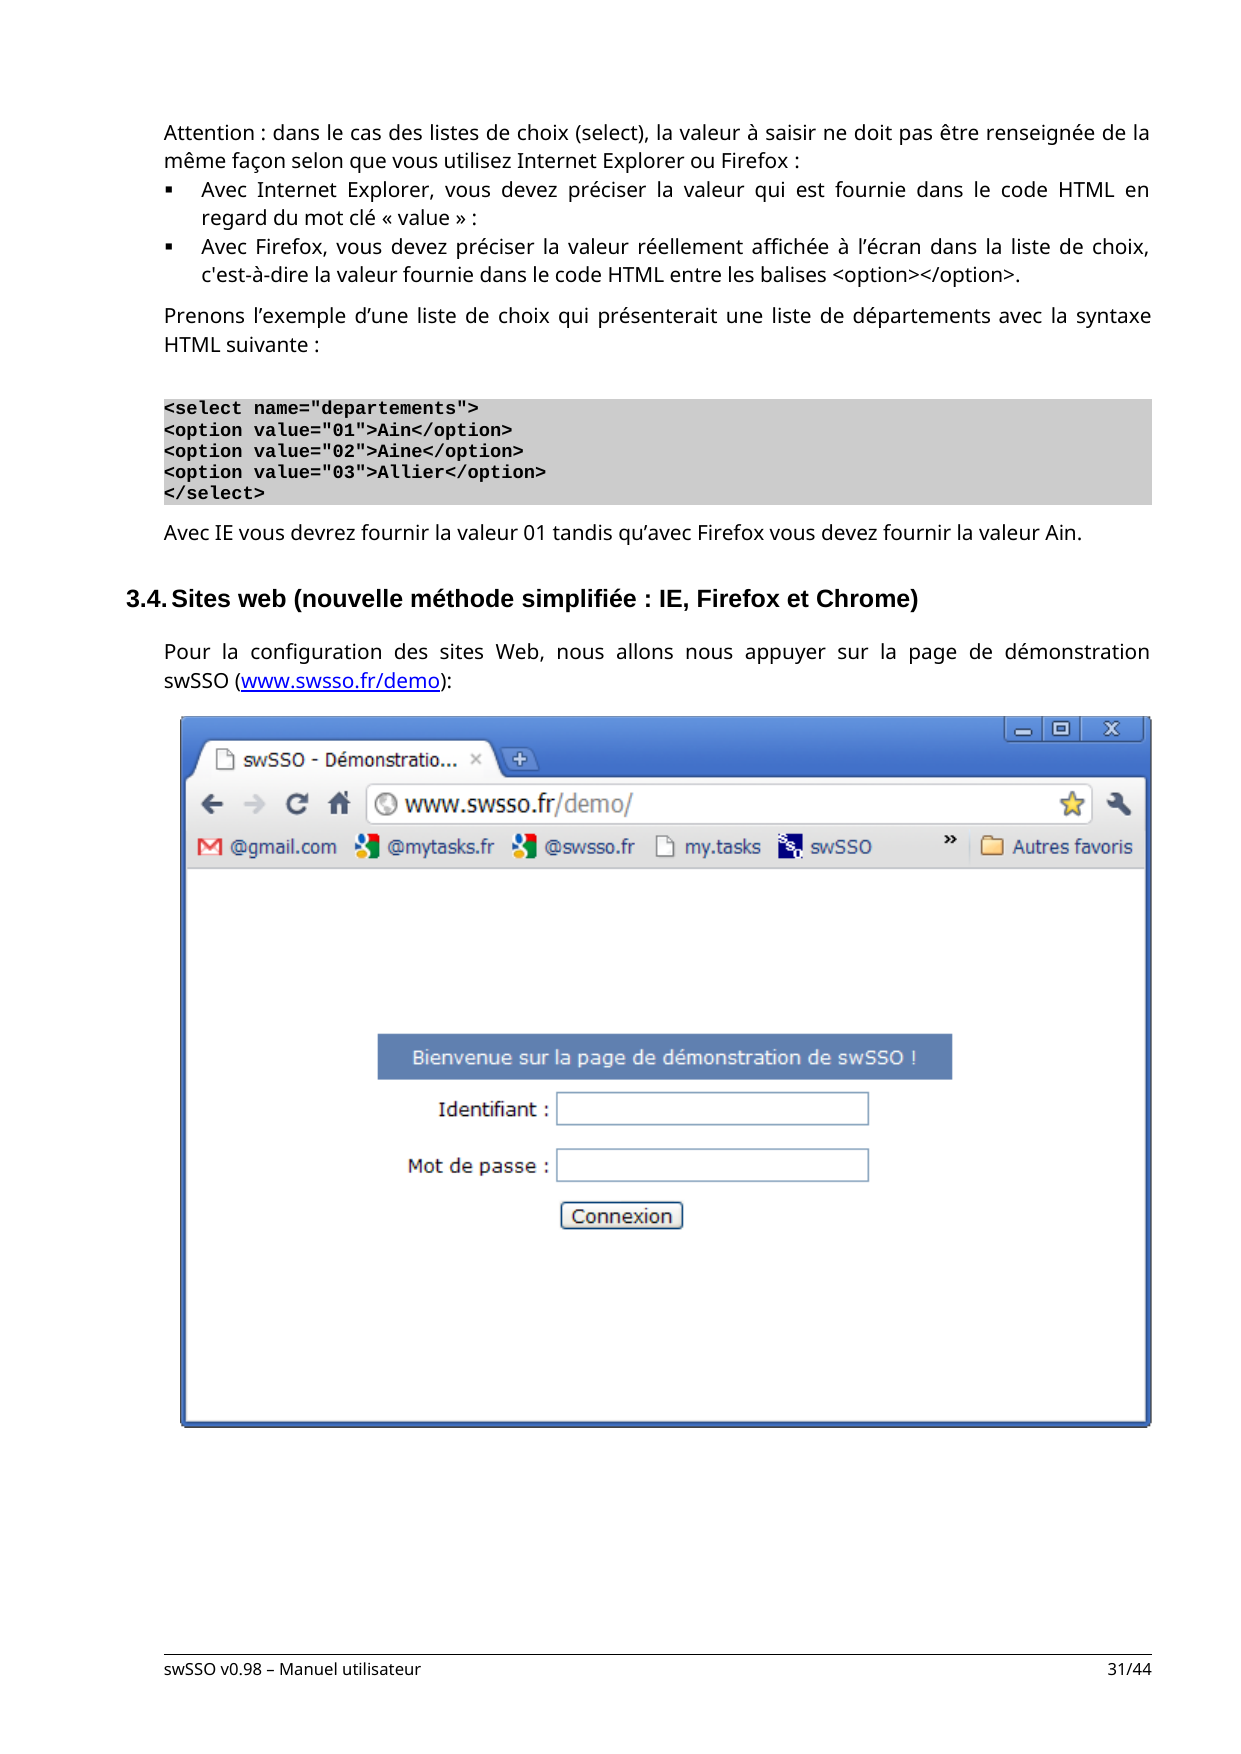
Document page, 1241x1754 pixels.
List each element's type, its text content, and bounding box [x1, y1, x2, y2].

text Attention : dans le cas des listes de choix (select), la valeur à saisir ne doit pas être renseignée de la même façon selon que vous utilisez Internet Explorer ou Firefox : [164, 118, 1152, 175]
text <option value="03">Allier</option> [164, 463, 1152, 484]
text <option value="02">Aine</option> [164, 442, 1152, 463]
list Avec Firefox, vous devez préciser la valeur réellement affichée à l’écran dans la liste de choix, c'est-à-dire la valeur fournie dans le code HTML entre les balises <option></option>. [164, 232, 1152, 289]
text <option value="01">Ain</option> [164, 420, 1152, 442]
picture [180, 716, 1152, 1428]
text </select> [164, 484, 1152, 505]
list Avec Internet Explorer, vous devez préciser la valeur qui est fournie dans le code HTML en regard du mot clé « value » : [164, 175, 1152, 232]
text <select name="departements"> [164, 399, 1152, 420]
text Pour la configuration des sites Web, nous allons nous appuyer sur la page de démonstration swSSO (www.swsso.fr/demo): [164, 637, 1152, 694]
text Prenons l’exemple d’une liste de choix qui présenterait une liste de départements avec la syntaxe HTML suivante : [164, 301, 1152, 358]
text Avec IE vous devrez fournir la valeur 01 tandis qu’avec Firefox vous devez fournir la valeur Ain. [164, 518, 1152, 546]
subtitle Sites web (nouvelle méthode simplifiée : IE, Firefox et Chrome) [126, 584, 1152, 612]
